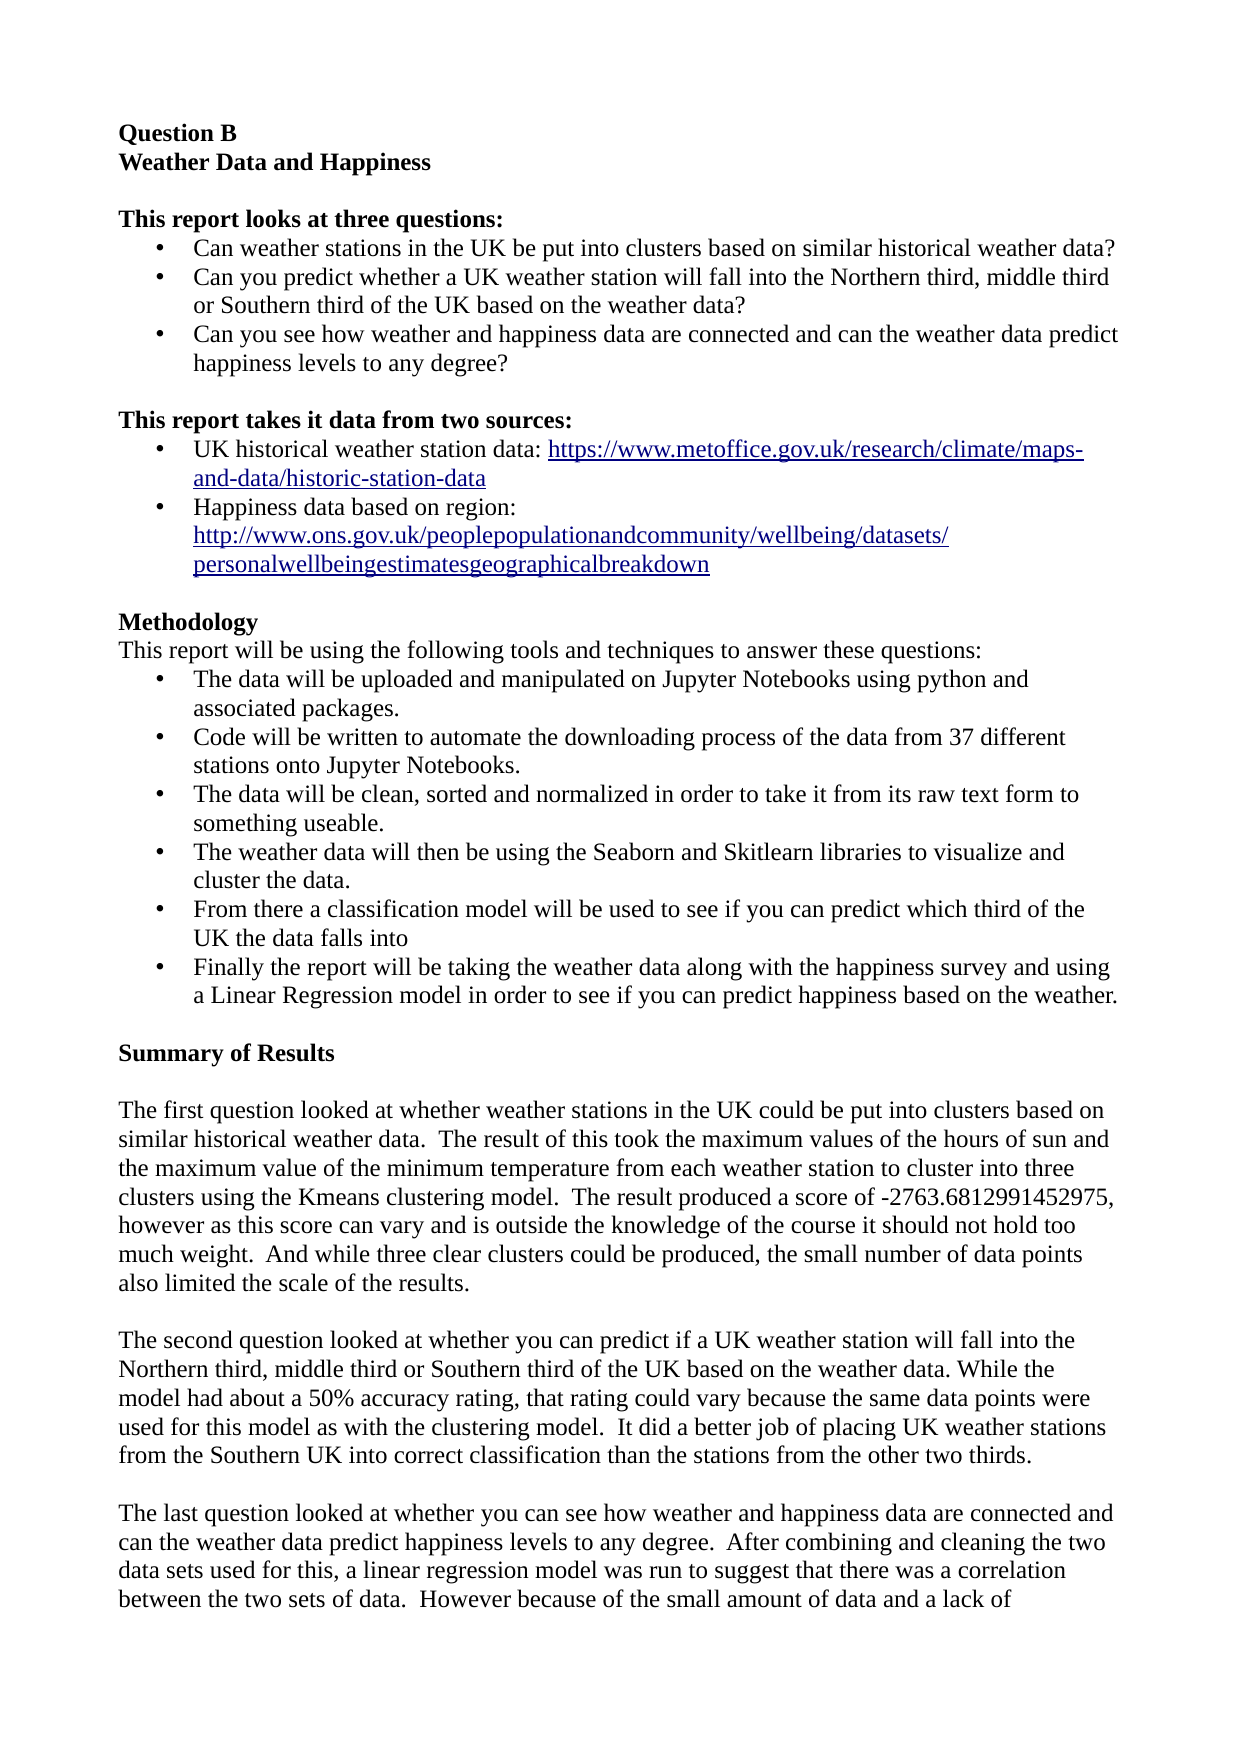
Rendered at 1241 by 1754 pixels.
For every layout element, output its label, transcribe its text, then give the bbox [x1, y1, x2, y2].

text The second question looked at whether you can predict if a UK weather station will fall into the Northern third, middle third or Southern third of the UK based on the weather data. While the model had about a 50% accuracy rating, that rating could vary because the same data points were used for this model as with the clustering model. It did a better job of placing UK weather stations from the Southern UK into correct classification than the stations from the other two thirds. [118, 1326, 1122, 1469]
text This report looks at three questions: [118, 204, 1122, 233]
text Question B [118, 118, 1122, 147]
list Can you see how weather and happiness data are connected and can the weather data predict happiness levels to any degree? [156, 319, 1122, 377]
list Code will be written to automate the downloading process of the data from 37 different stations onto Jupyter Notebooks. [156, 722, 1122, 779]
text Methodology [118, 607, 1122, 636]
text This report takes it data from two sources: [118, 406, 1122, 434]
list The data will be uploaded and manipulated on Jupyter Notebooks using python and associated packages. [156, 664, 1122, 722]
text The last question looked at whether you can see how weather and happiness data are connected and can the weather data predict happiness levels to any degree. After combining and cleaning the two data sets used for this, a linear regression model was run to suggest that there was a correlation between the two sets of data. However because of the small amount of data and a lack of [118, 1498, 1122, 1613]
list The data will be clean, sorted and normalized in order to take it from its raw text form to something useable. [156, 779, 1122, 837]
text The first question looked at whether weather stations in the UK could be put into clusters based on similar historical weather data. The result of this took the maximum values of the hours of sun and the maximum value of the minimum temperature from each weather station to cluster into three clusters using the Kmeans clustering model. The result produced a score of -2763.6812991452975, however as this score can vary and is outside the knowledge of the course it should not hold too much weight. And while three clear clusters could be produced, the small number of data points also limited the scale of the results. [118, 1096, 1122, 1297]
list The weather data will then be using the Seaborn and Skitlearn libraries to visualize and cluster the data. [156, 837, 1122, 894]
list From there a classification model will be used to see if you can predict which third of the UK the data falls into [156, 894, 1122, 952]
list Finally the report will be taking the weather data along with the happiness survey and using a Linear Regression model in order to see if you can predict happiness based on the weather. [156, 952, 1122, 1009]
text Weather Data and Happiness [118, 147, 1122, 176]
list UK historical weather station data: https://www.metoffice.gov.uk/research/climate/maps-and-data/historic-station-data [156, 434, 1122, 492]
text This report will be using the following tools and techniques to answer these questions: [118, 636, 1122, 664]
list Can weather stations in the UK be put into clusters based on similar historical weather data? [156, 233, 1122, 262]
text Summary of Results [118, 1038, 1122, 1067]
list Can you predict whether a UK weather station will fall into the Northern third, middle third or Southern third of the UK based on the weather data? [156, 262, 1122, 319]
list Happiness data based on region: http://www.ons.gov.uk/peoplepopulationandcommunity/wellbeing/datasets/personalwellbeingestimatesgeographicalbreakdown [156, 492, 1122, 578]
